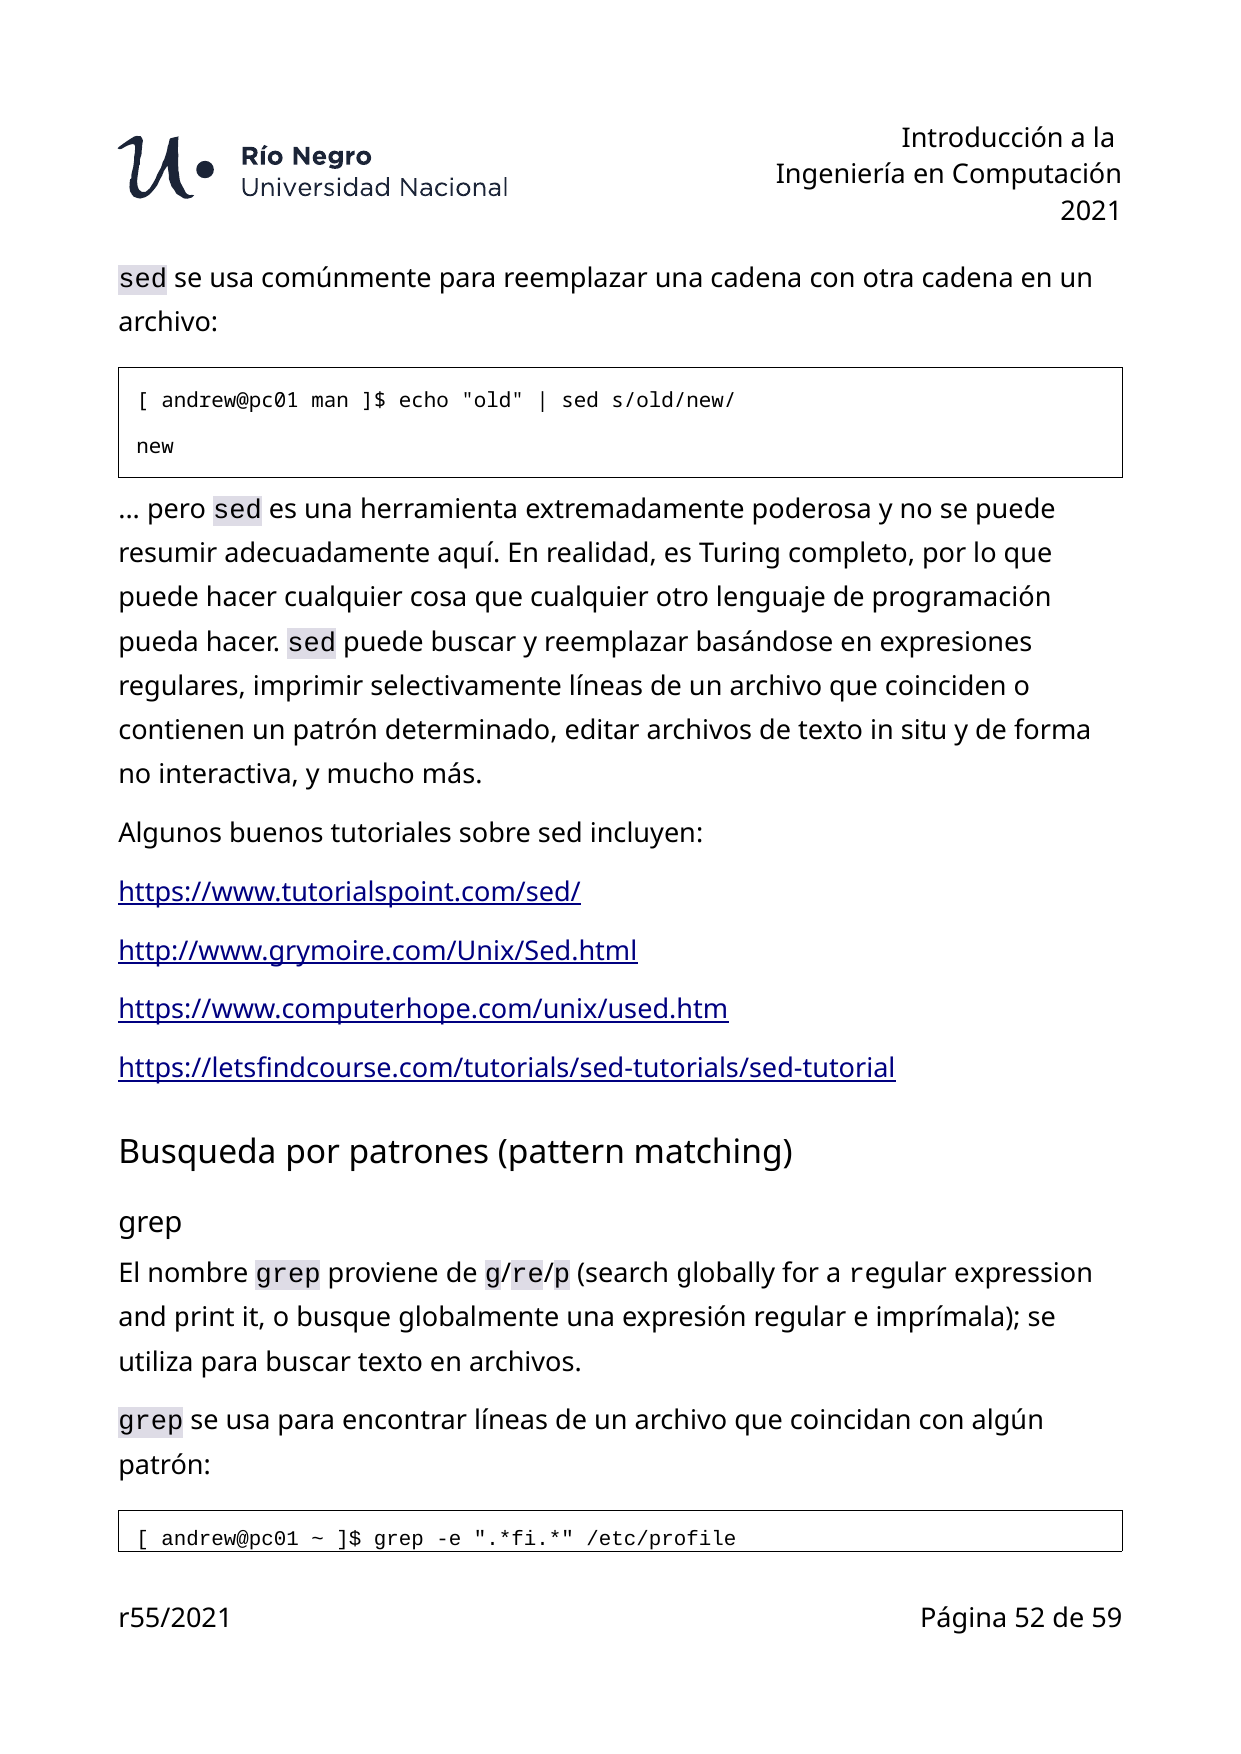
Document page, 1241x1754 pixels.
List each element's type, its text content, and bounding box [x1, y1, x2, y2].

subtitle Busqueda por patrones (pattern matching) [118, 1128, 1122, 1174]
text http://www.grymoire.com/Unix/Sed.html [118, 931, 1122, 968]
text sed se usa comúnmente para reemplazar una cadena con otra cadena en un archivo: [118, 258, 1122, 339]
text El nombre grep proviene de g/re/p (search globally for a regular expression and print it, o busque globalmente una expresión regular e imprímala); se utiliza para buscar texto en archivos. [118, 1253, 1122, 1379]
text new [119, 413, 1122, 477]
text https://www.tutorialspoint.com/sed/ [118, 872, 1122, 909]
text grep se usa para encontrar líneas de un archivo que coincidan con algún patrón: [118, 1401, 1122, 1482]
text ... pero sed es una herramienta extremadamente poderosa y no se puede resumir adecuadamente aquí. En realidad, es Turing completo, por lo que puede hacer cualquier cosa que cualquier otro lenguaje de programación pueda hacer. sed puede buscar y reemplazar basándose en expresiones regulares, imprimir selectivamente líneas de un archivo que coinciden o contienen un patrón determinado, editar archivos de texto in situ y de forma no interactiva, y mucho más. [118, 489, 1122, 792]
text https://www.computerhope.com/unix/used.htm [118, 990, 1122, 1027]
text https://letsfindcourse.com/tutorials/sed-tutorials/sed-tutorial [118, 1048, 1122, 1085]
subtitle grep [118, 1201, 1122, 1241]
text Algunos buenos tutoriales sobre sed incluyen: [118, 813, 1122, 850]
text [ andrew@pc01 ~ ]$ grep -e ".*fi.*" /etc/profile [119, 1511, 1122, 1551]
text [ andrew@pc01 man ]$ echo "old" | sed s/old/new/ [119, 368, 1122, 413]
